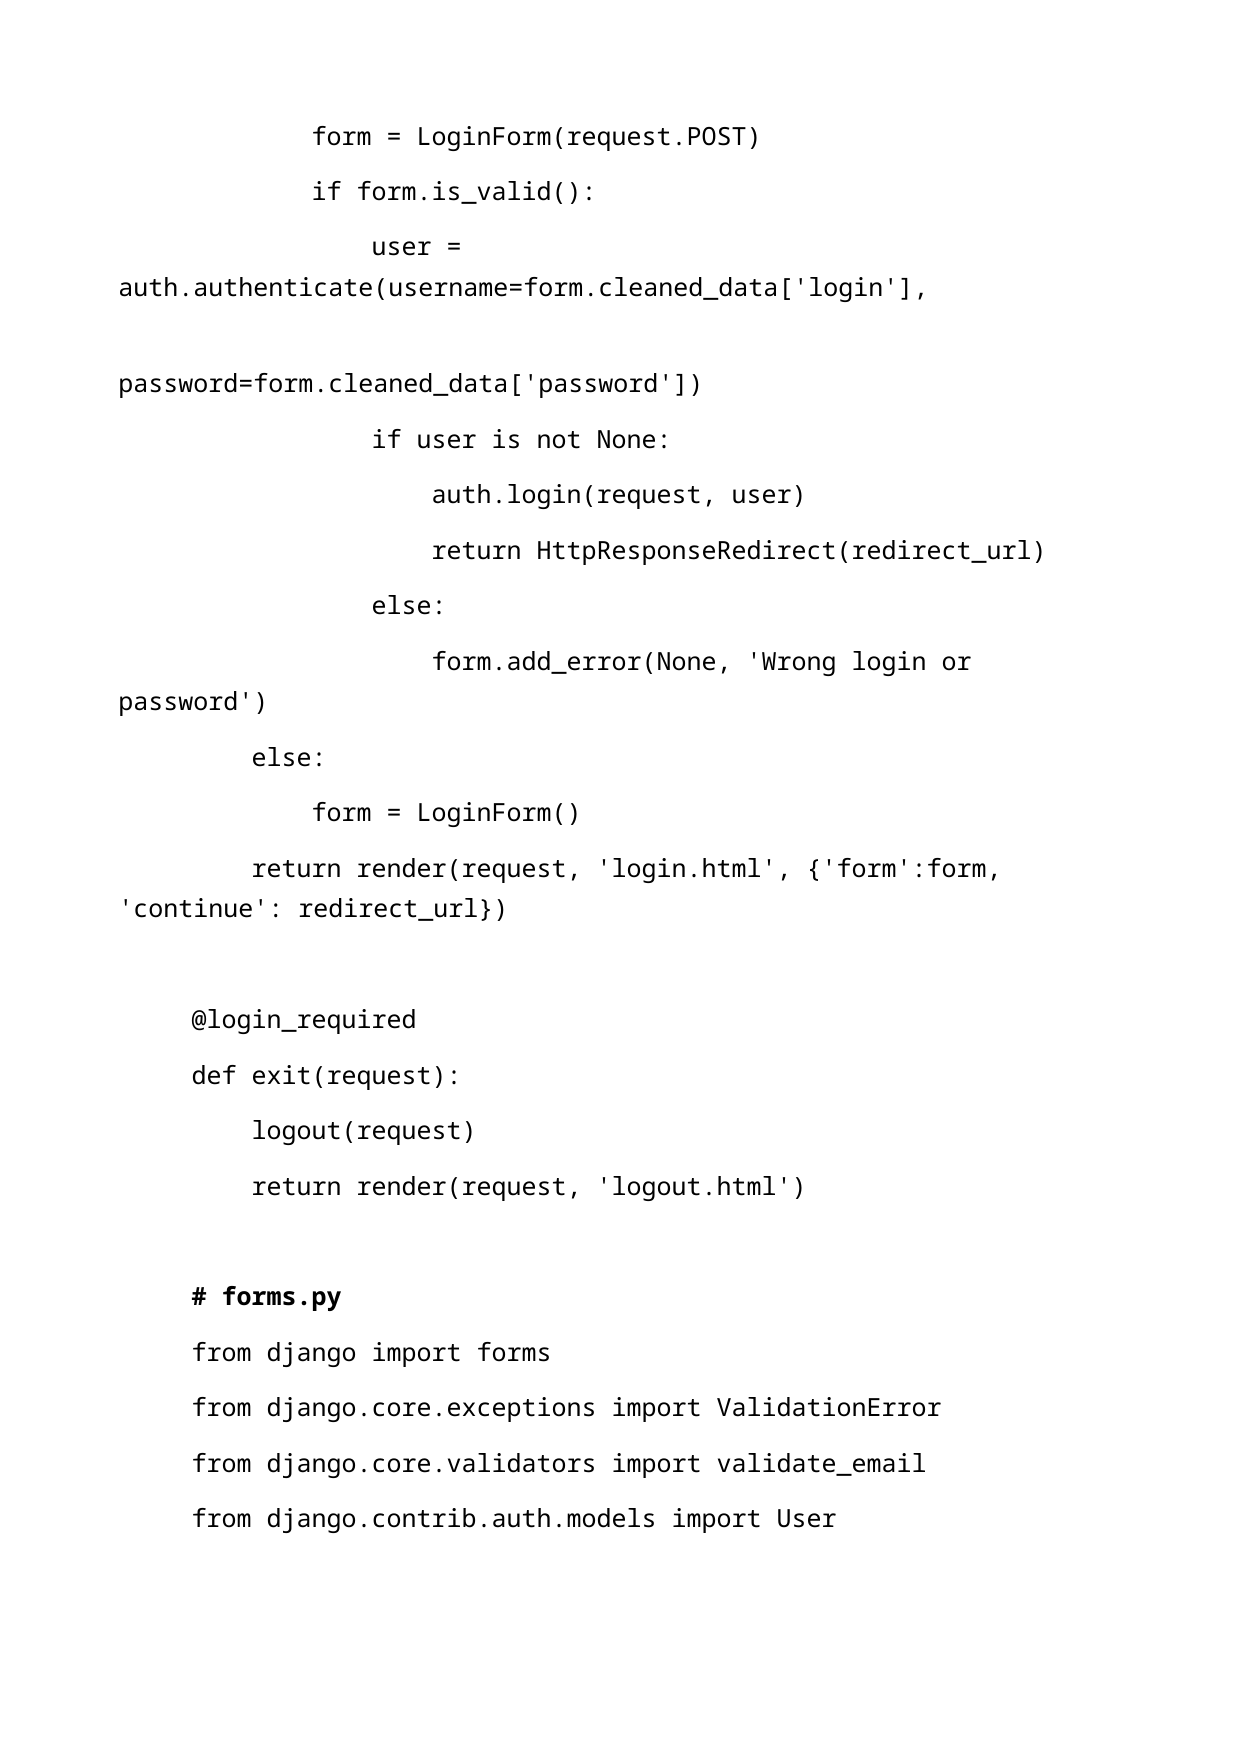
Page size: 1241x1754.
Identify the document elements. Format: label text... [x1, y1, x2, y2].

text def exit(request): [118, 1057, 1122, 1091]
text return HttpResponseRedirect(redirect_url) [118, 532, 1122, 566]
text if form.is_valid(): [118, 173, 1122, 208]
text else: [118, 739, 1122, 773]
text form = LoginForm() [118, 795, 1122, 829]
text return render(request, 'login.html', {'form':form, 'continue': redirect_url}) [118, 850, 1122, 925]
text form = LoginForm(request.POST) [118, 118, 1122, 152]
text return render(request, 'logout.html') [118, 1168, 1122, 1202]
text form.add_error(None, 'Wrong login or password') [118, 643, 1122, 718]
text password=form.cleaned_data['password']) [118, 325, 1122, 400]
text from django.core.exceptions import ValidationError [118, 1390, 1122, 1424]
text user = auth.authenticate(username=form.cleaned_data['login'], [118, 229, 1122, 304]
text else: [118, 588, 1122, 622]
text # forms.py [118, 1279, 1122, 1313]
text auth.login(request, user) [118, 477, 1122, 511]
text from django.core.validators import validate_email [118, 1445, 1122, 1479]
text if user is not None: [118, 421, 1122, 456]
text logout(request) [118, 1113, 1122, 1147]
text from django.contrib.auth.models import User [118, 1501, 1122, 1535]
text from django import forms [118, 1334, 1122, 1368]
text @login_required [118, 1002, 1122, 1036]
